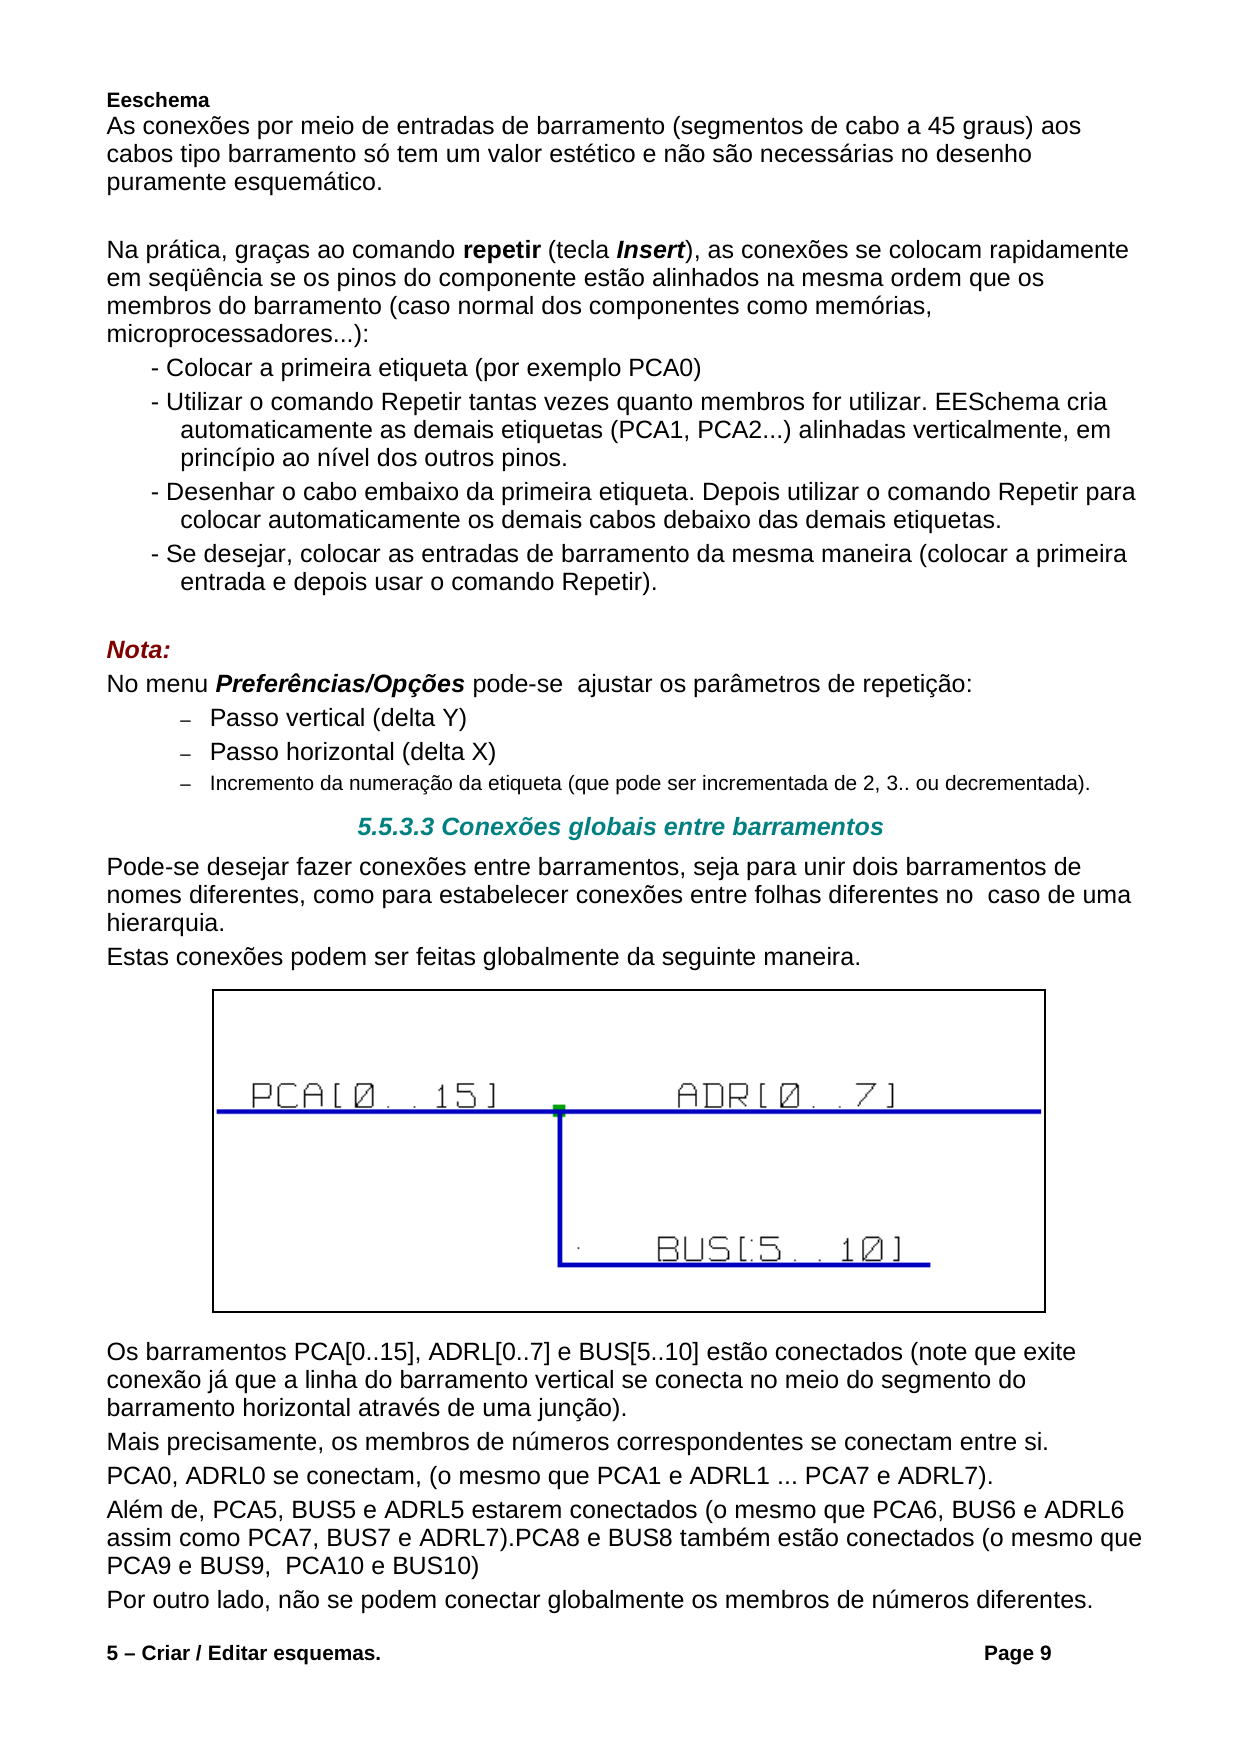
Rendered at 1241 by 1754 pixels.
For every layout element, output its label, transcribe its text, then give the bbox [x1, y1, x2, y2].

text - Se desejar, colocar as entradas de barramento da mesma maneira (colocar a primeira entrada e depois usar o comando Repetir). [151, 540, 1151, 596]
text Mais precisamente, os membros de números correspondentes se conectam entre si. [106, 1428, 1151, 1456]
text Além de, PCA5, BUS5 e ADRL5 estarem conectados (o mesmo que PCA6, BUS6 e ADRL6 assim como PCA7, BUS7 e ADRL7).PCA8 e BUS8 também estão conectados (o mesmo que PCA9 e BUS9, PCA10 e BUS10) [106, 1496, 1151, 1580]
text As conexões por meio de entradas de barramento (segmentos de cabo a 45 graus) aos cabos tipo barramento só tem um valor estético e não são necessárias no desenho puramente esquemático. [106, 112, 1151, 196]
text Nota: [106, 636, 1151, 664]
text - Utilizar o comando Repetir tantas vezes quanto membros for utilizar. EESchema cria automaticamente as demais etiquetas (PCA1, PCA2...) alinhadas verticalmente, em princípio ao nível dos outros pinos. [151, 388, 1151, 472]
text No menu Preferências/Opções pode-se ajustar os parâmetros de repetição: [106, 670, 1151, 698]
text PCA0, ADRL0 se conectam, (o mesmo que PCA1 e ADRL1 ... PCA7 e ADRL7). [106, 1462, 1151, 1490]
text - Desenhar o cabo embaixo da primeira etiqueta. Depois utilizar o comando Repetir para colocar automaticamente os demais cabos debaixo das demais etiquetas. [151, 478, 1151, 534]
text Os barramentos PCA[0..15], ADRL[0..7] e BUS[5..10] estão conectados (note que exite conexão já que a linha do barramento vertical se conecta no meio do segmento do barramento horizontal através de uma junção). [106, 1338, 1151, 1422]
text Pode-se desejar fazer conexões entre barramentos, seja para unir dois barramentos de nomes diferentes, como para estabelecer conexões entre folhas diferentes no caso de uma hierarquia. [106, 853, 1151, 937]
list Passo horizontal (delta X) [151, 738, 1151, 766]
text - Colocar a primeira etiqueta (por exemplo PCA0) [151, 354, 1151, 382]
text Por outro lado, não se podem conectar globalmente os membros de números diferentes. [106, 1586, 1151, 1614]
text Na prática, graças ao comando repetir (tecla Insert), as conexões se colocam rapidamente em seqüência se os pinos do componente estão alinhados na mesma ordem que os membros do barramento (caso normal dos componentes como memórias, microprocessadores...): [106, 236, 1151, 348]
list Incremento da numeração da etiqueta (que pode ser incrementada de 2, 3.. ou decrementada). [151, 772, 1151, 795]
list Passo vertical (delta Y) [151, 704, 1151, 732]
text Estas conexões podem ser feitas globalmente da seguinte maneira. [106, 943, 1151, 971]
subtitle 5.5.3.3 Conexões globais entre barramentos [283, 813, 1151, 841]
